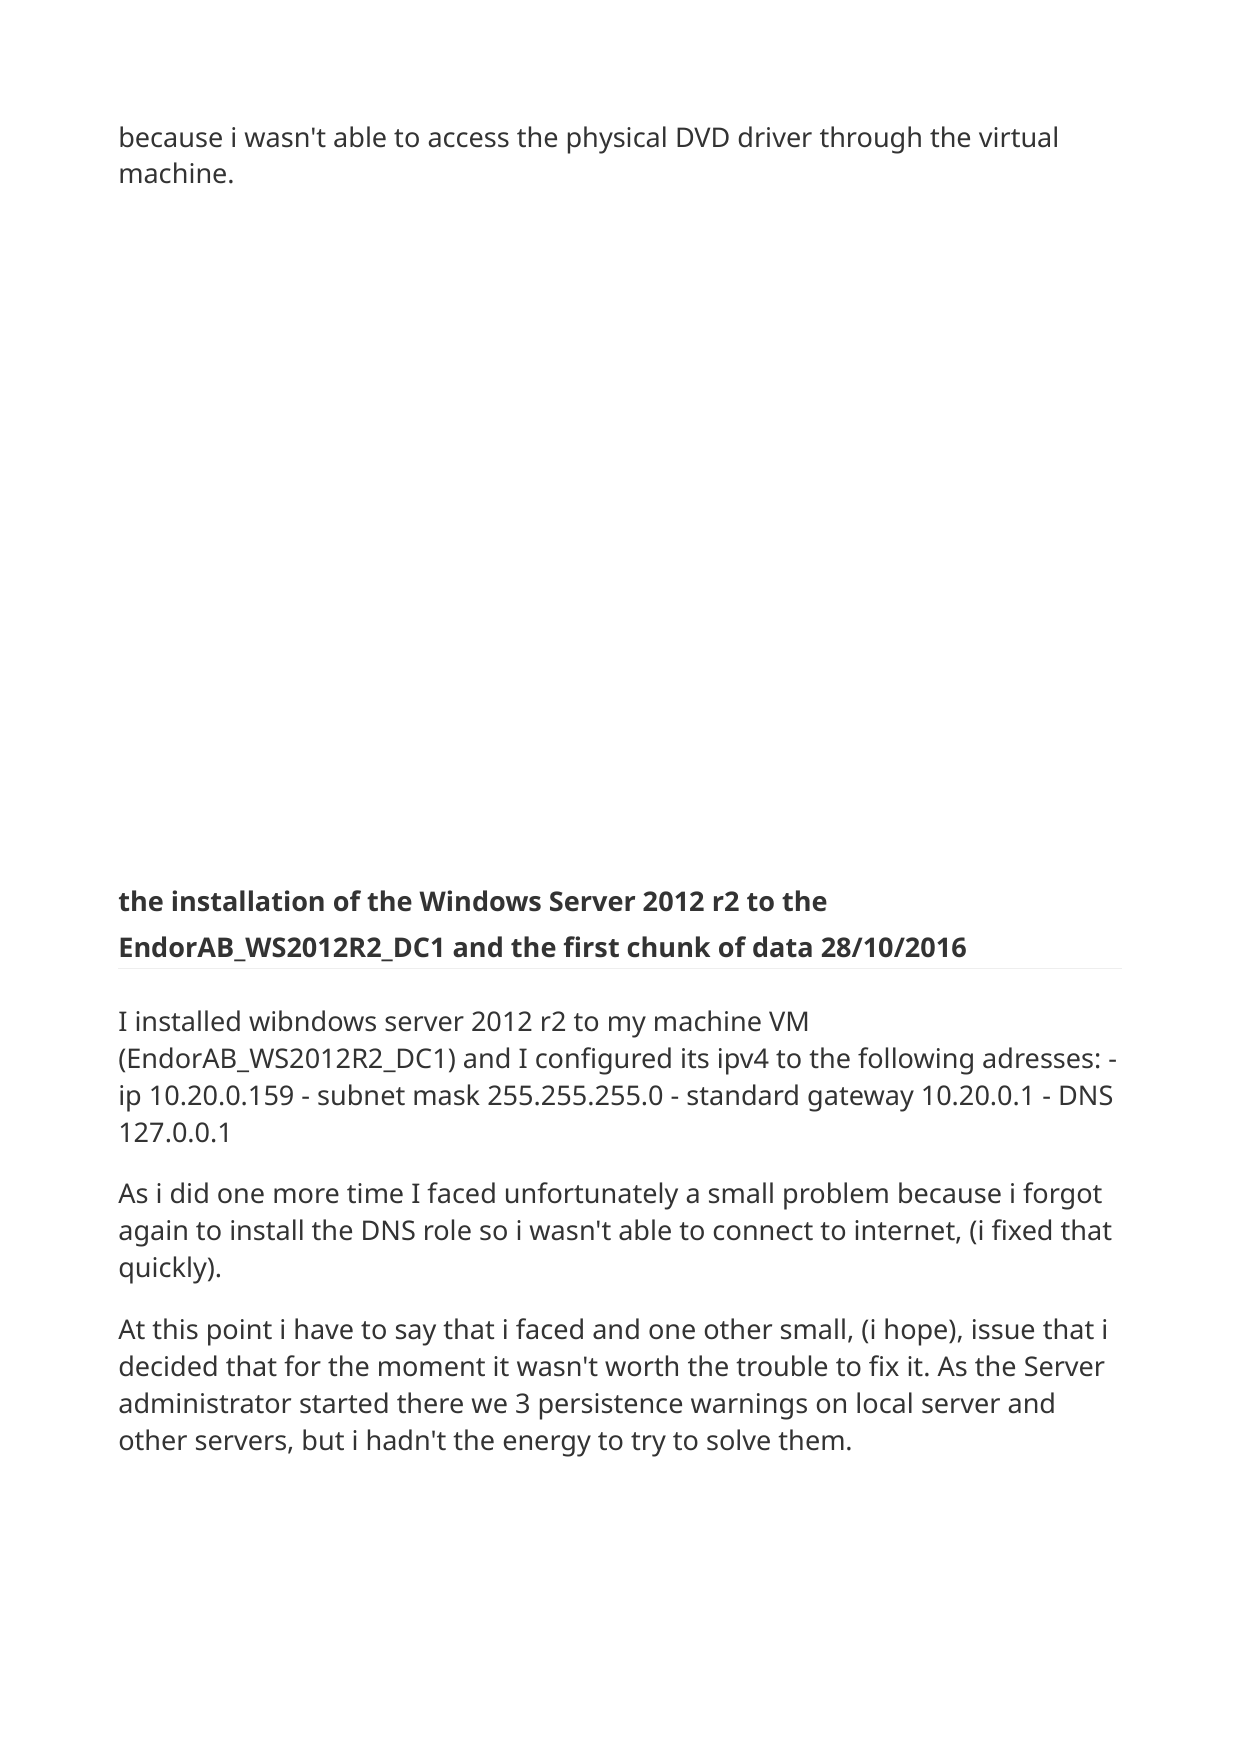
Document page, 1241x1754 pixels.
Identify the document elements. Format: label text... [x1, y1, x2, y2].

text because i wasn't able to access the physical DVD driver through the virtual machine. [118, 118, 1122, 192]
text At this point i have to say that i faced and one other small, (i hope), issue that i decided that for the moment it wasn't worth the trouble to fix it. As the Server administrator started there we 3 persistence warnings on local server and other servers, but i hadn't the energy to try to solve them. [118, 1311, 1122, 1458]
text As i did one more time I faced unfortunately a small problem because i forgot again to install the DNS role so i wasn't able to connect to internet, (i fixed that quickly). [118, 1175, 1122, 1286]
text I installed wibndows server 2012 r2 to my machine VM (EndorAB_WS2012R2_DC1) and I configured its ipv4 to the following adresses: - ip 10.20.0.159 - subnet mask 255.255.255.0 - standard gateway 10.20.0.1 - DNS 127.0.0.1 [118, 1002, 1122, 1150]
subtitle the installation of the Windows Server 2012 r2 to the EndorAB_WS2012R2_DC1 and the first chunk of data 28/10/2016 [118, 882, 1122, 968]
